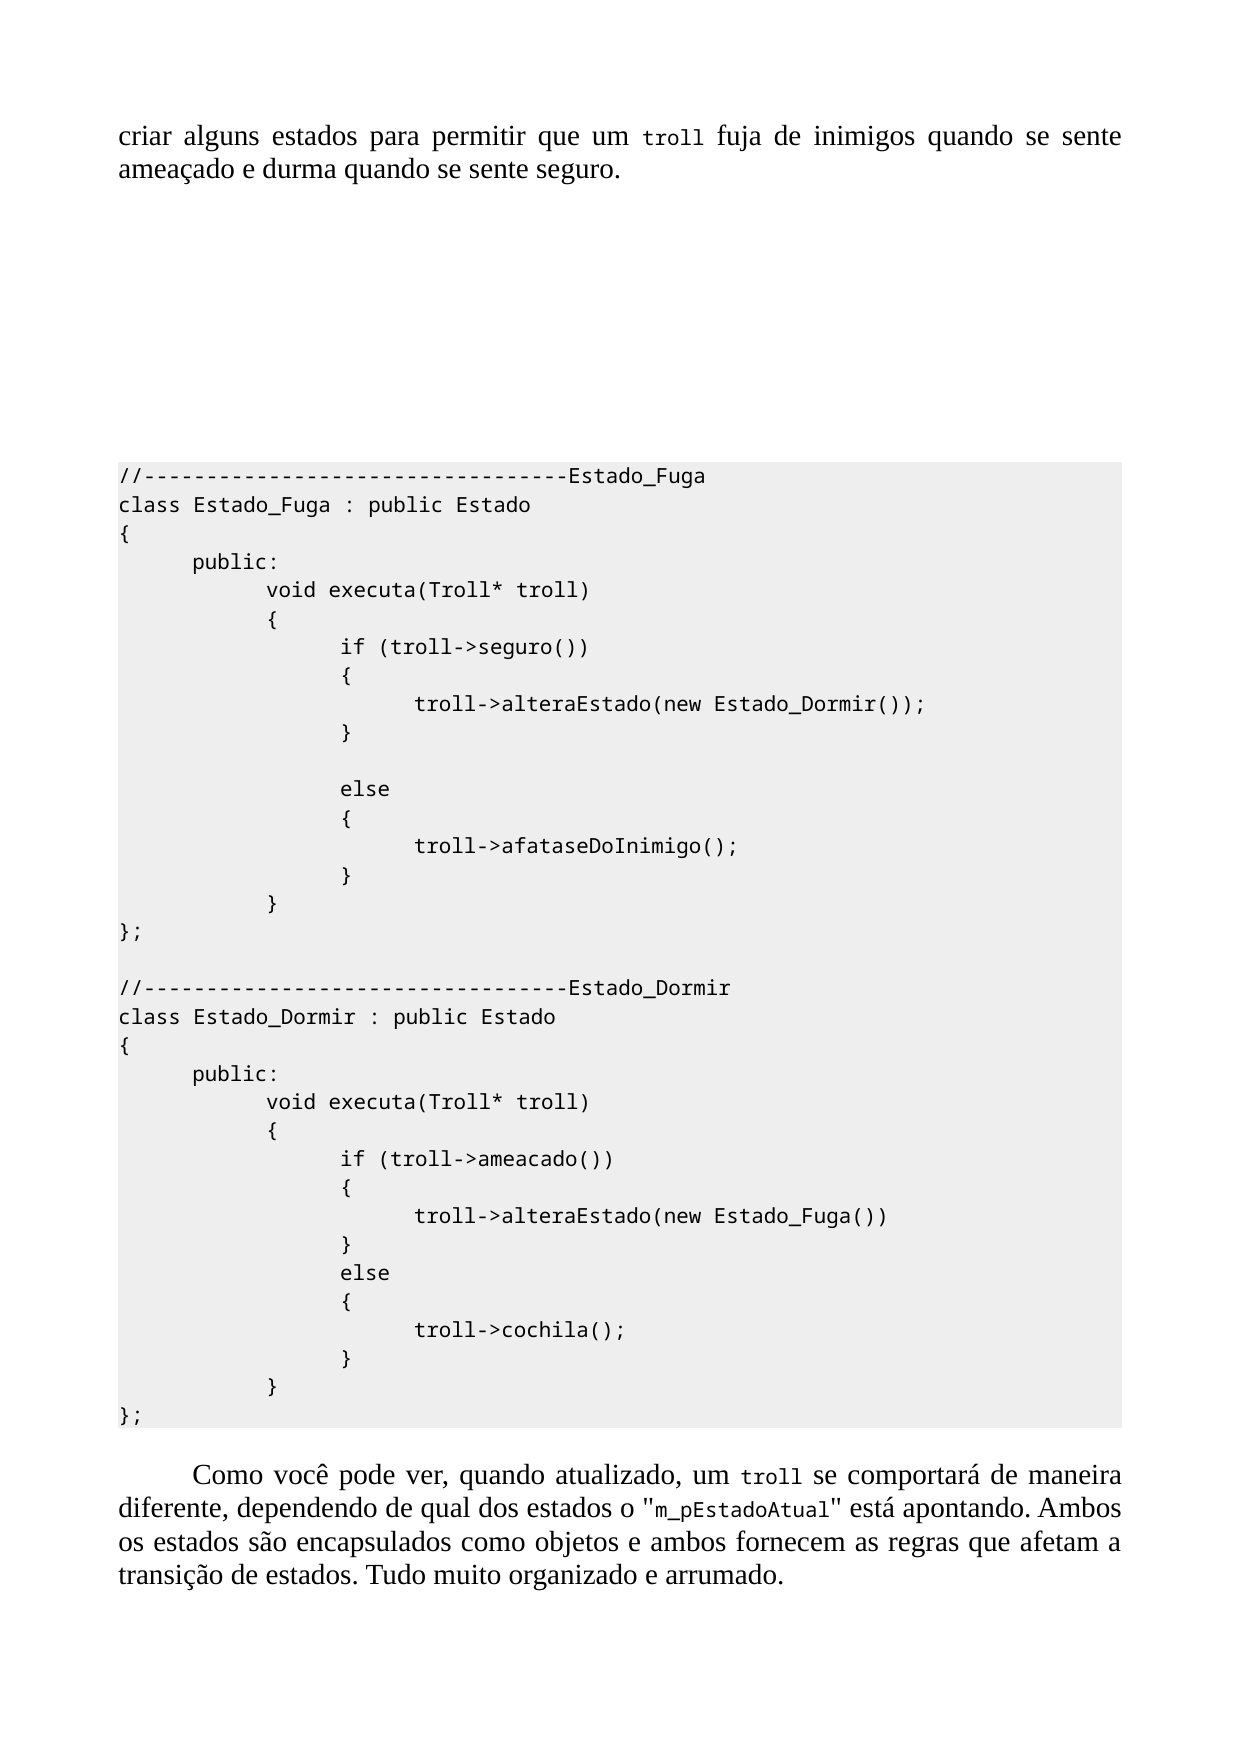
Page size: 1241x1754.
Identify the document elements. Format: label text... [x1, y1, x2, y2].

text //----------------------------------Estado_Fuga [118, 462, 1122, 490]
text }; [118, 917, 1122, 945]
text { [118, 803, 1122, 831]
text if (troll->ameacado()) [118, 1144, 1122, 1172]
text { [118, 1286, 1122, 1315]
text { [118, 661, 1122, 689]
text troll->alteraEstado(new Estado_Fuga()) [118, 1201, 1122, 1229]
text else [118, 1258, 1122, 1286]
text public: [118, 547, 1122, 575]
text { [118, 518, 1122, 547]
text Como você pode ver, quando atualizado, um troll se comportará de maneira diferente, dependendo de qual dos estados o "m_pEstadoAtual" está apontando. Ambos os estados são encapsulados como objetos e ambos fornecem as regras que afetam a transição de estados. Tudo muito organizado e arrumado. [118, 1457, 1122, 1591]
text class Estado_Fuga : public Estado [118, 490, 1122, 518]
text else [118, 774, 1122, 803]
text troll->alteraEstado(new Estado_Dormir()); [118, 689, 1122, 717]
text criar alguns estados para permitir que um troll fuja de inimigos quando se sente ameaçado e durma quando se sente seguro. [118, 118, 1122, 185]
text } [118, 888, 1122, 917]
text }; [118, 1400, 1122, 1428]
text } [118, 1372, 1122, 1400]
text } [118, 717, 1122, 746]
text if (troll->seguro()) [118, 632, 1122, 661]
text void executa(Troll* troll) [118, 575, 1122, 604]
text void executa(Troll* troll) [118, 1087, 1122, 1116]
text { [118, 604, 1122, 632]
text //----------------------------------Estado_Dormir [118, 973, 1122, 1002]
text { [118, 1030, 1122, 1059]
text troll->cochila(); [118, 1315, 1122, 1343]
text { [118, 1116, 1122, 1144]
text public: [118, 1059, 1122, 1087]
text } [118, 860, 1122, 888]
text class Estado_Dormir : public Estado [118, 1002, 1122, 1030]
text } [118, 1229, 1122, 1258]
text troll->afataseDoInimigo(); [118, 831, 1122, 860]
text } [118, 1343, 1122, 1372]
text { [118, 1172, 1122, 1201]
